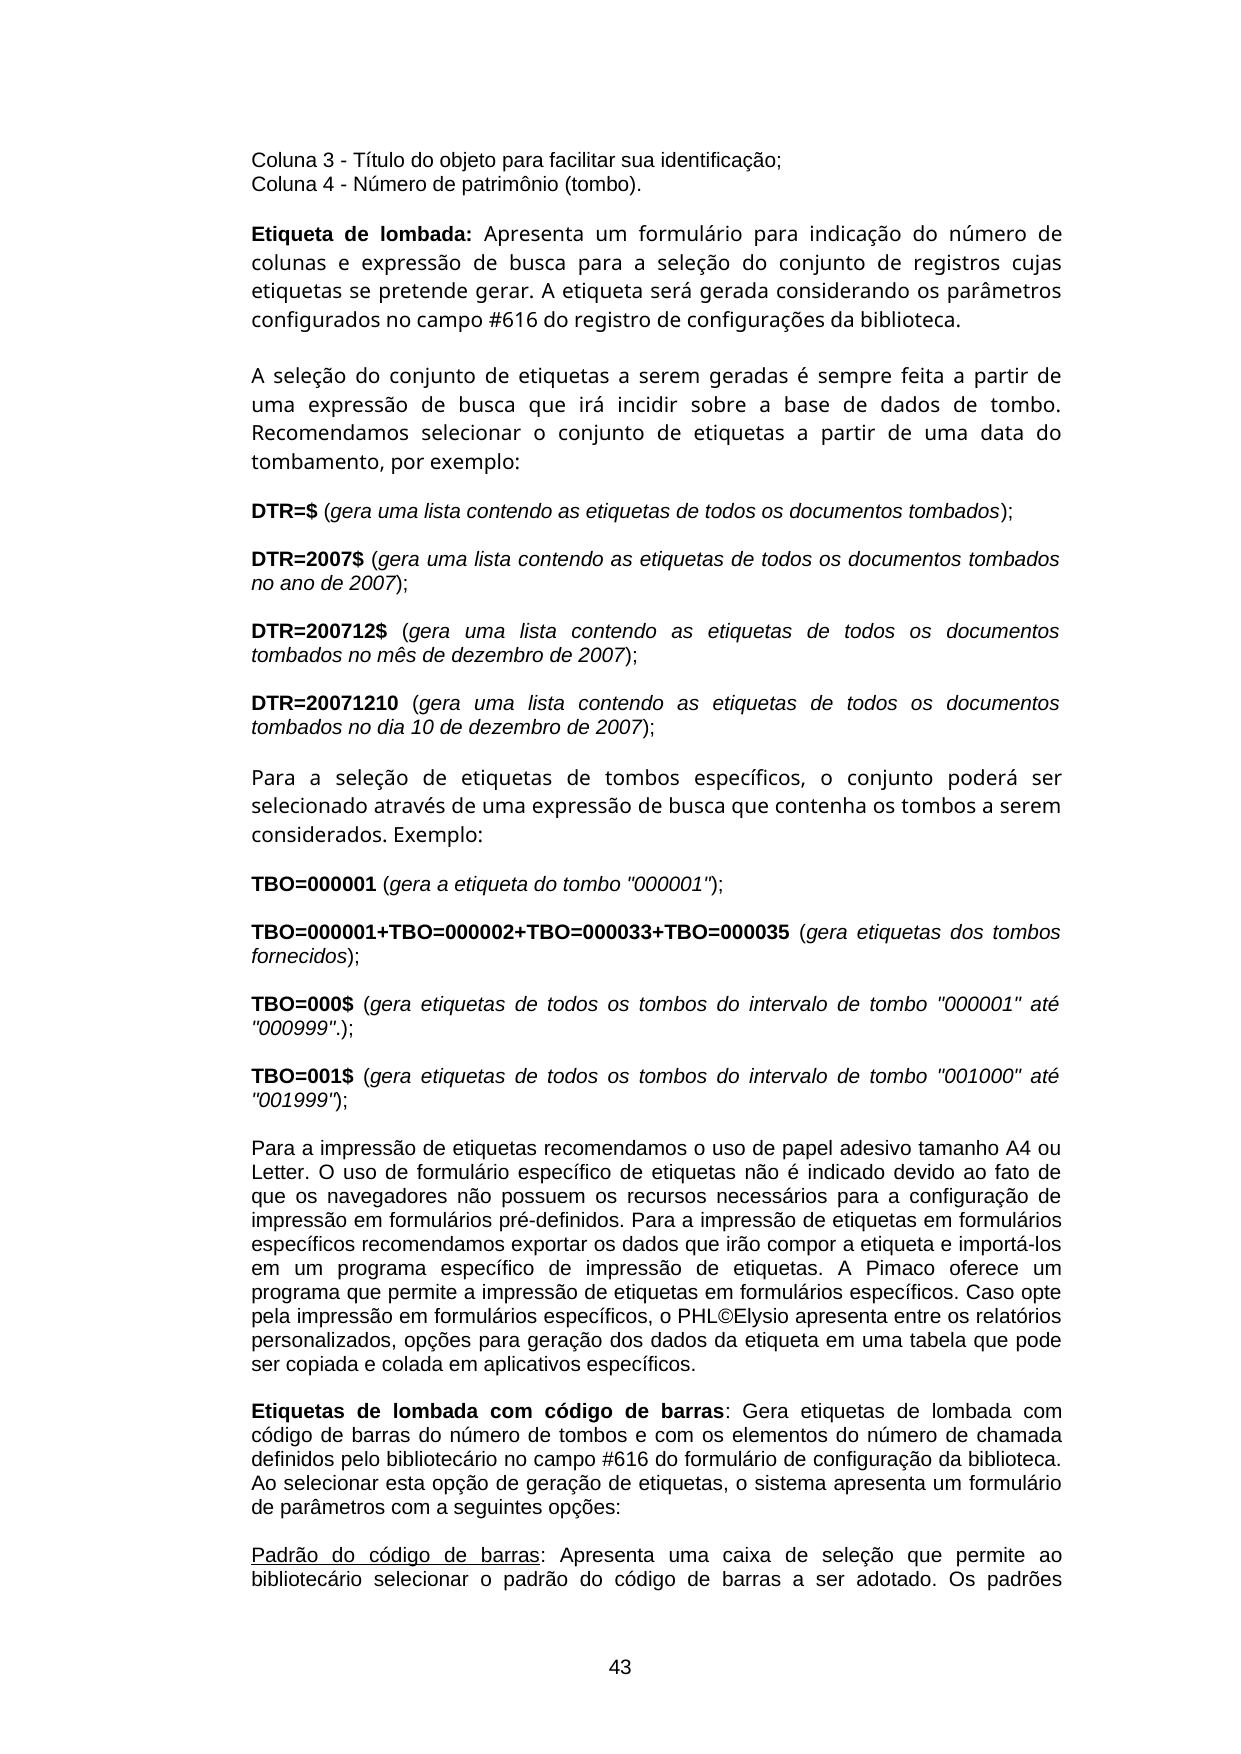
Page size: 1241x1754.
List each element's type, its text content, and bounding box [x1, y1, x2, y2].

text Padrão do código de barras: Apresenta uma caixa de seleção que permite ao bibliotecário selecionar o padrão do código de barras a ser adotado. Os padrões [251, 1543, 1063, 1591]
text Coluna 4 - Número de patrimônio (tombo). [251, 172, 1063, 196]
text Coluna 3 - Título do objeto para facilitar sua identificação; [251, 148, 1063, 172]
text TBO=000$ (gera etiquetas de todos os tombos do intervalo de tombo "000001" até "000999".); [251, 992, 1063, 1040]
text Para a impressão de etiquetas recomendamos o uso de papel adesivo tamanho A4 ou Letter. O uso de formulário específico de etiquetas não é indicado devido ao fato de que os navegadores não possuem os recursos necessários para a configuração de impressão em formulários pré-definidos. Para a impressão de etiquetas em formulários específicos recomendamos exportar os dados que irão compor a etiqueta e importá-los em um programa específico de impressão de etiquetas. A Pimaco oferece um programa que permite a impressão de etiquetas em formulários específicos. Caso opte pela impressão em formulários específicos, o PHL©Elysio apresenta entre os relatórios personalizados, opções para geração dos dados da etiqueta em uma tabela que pode ser copiada e colada em aplicativos específicos. [251, 1136, 1063, 1375]
text TBO=000001 (gera a etiqueta do tombo "000001"); [251, 872, 1063, 896]
text TBO=000001+TBO=000002+TBO=000033+TBO=000035 (gera etiquetas dos tombos fornecidos); [251, 920, 1063, 968]
text A seleção do conjunto de etiquetas a serem geradas é sempre feita a partir de uma expressão de busca que irá incidir sobre a base de dados de tombo. Recomendamos selecionar o conjunto de etiquetas a partir de uma data do tombamento, por exemplo: [251, 362, 1063, 475]
text Etiqueta de lombada: Apresenta um formulário para indicação do número de colunas e expressão de busca para a seleção do conjunto de registros cujas etiquetas se pretende gerar. A etiqueta será gerada considerando os parâmetros configurados no campo #616 do registro de configurações da biblioteca. [251, 219, 1063, 333]
text Para a seleção de etiquetas de tombos específicos, o conjunto poderá ser selecionado através de uma expressão de busca que contenha os tombos a serem considerados. Exemplo: [251, 763, 1063, 848]
text Etiquetas de lombada com código de barras: Gera etiquetas de lombada com código de barras do número de tombos e com os elementos do número de chamada definidos pelo bibliotecário no campo #616 do formulário de configuração da biblioteca. Ao selecionar esta opção de geração de etiquetas, o sistema apresenta um formulário de parâmetros com a seguintes opções: [251, 1399, 1063, 1519]
text DTR=20071210 (gera uma lista contendo as etiquetas de todos os documentos tombados no dia 10 de dezembro de 2007); [251, 691, 1063, 739]
text DTR=2007$ (gera uma lista contendo as etiquetas de todos os documentos tombados no ano de 2007); [251, 547, 1063, 595]
text DTR=200712$ (gera uma lista contendo as etiquetas de todos os documentos tombados no mês de dezembro de 2007); [251, 619, 1063, 667]
text DTR=$ (gera uma lista contendo as etiquetas de todos os documentos tombados); [251, 499, 1063, 523]
text TBO=001$ (gera etiquetas de todos os tombos do intervalo de tombo "001000" até "001999"); [251, 1064, 1063, 1112]
